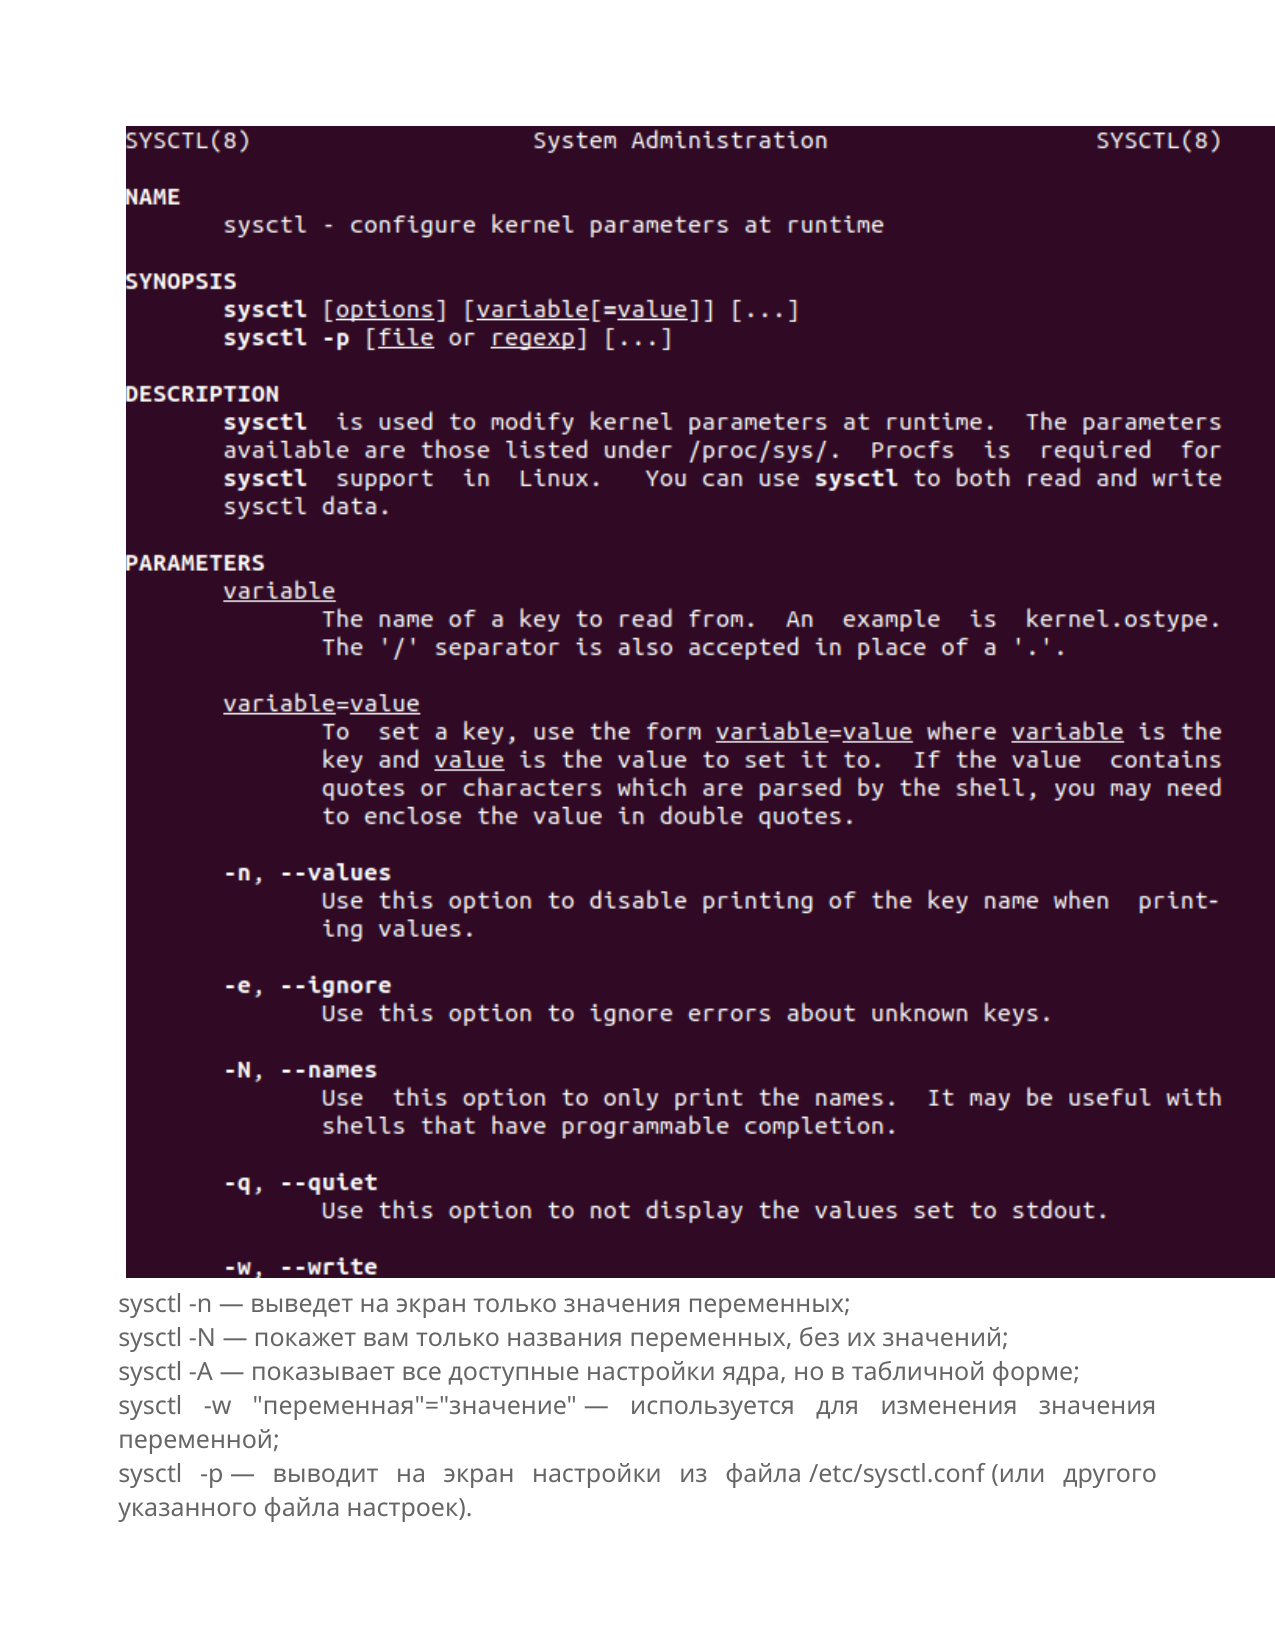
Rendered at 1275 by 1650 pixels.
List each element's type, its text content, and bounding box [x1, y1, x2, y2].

text sysctl -w "переменная"="значение" — используется для изменения значения переменной; [118, 1387, 1157, 1456]
text sysctl -p — выводит на экран настройки из файла /etc/sysctl.conf (или другого указанного файла настроек). [118, 1456, 1157, 1524]
text sysctl -n — выведет на экран только значения переменных; [118, 1285, 1157, 1319]
picture [126, 126, 1275, 1278]
text sysctl -N — покажет вам только названия переменных, без их значений; [118, 1319, 1157, 1353]
text sysctl -A — показывает все доступные настройки ядра, но в табличной форме; [118, 1353, 1157, 1387]
